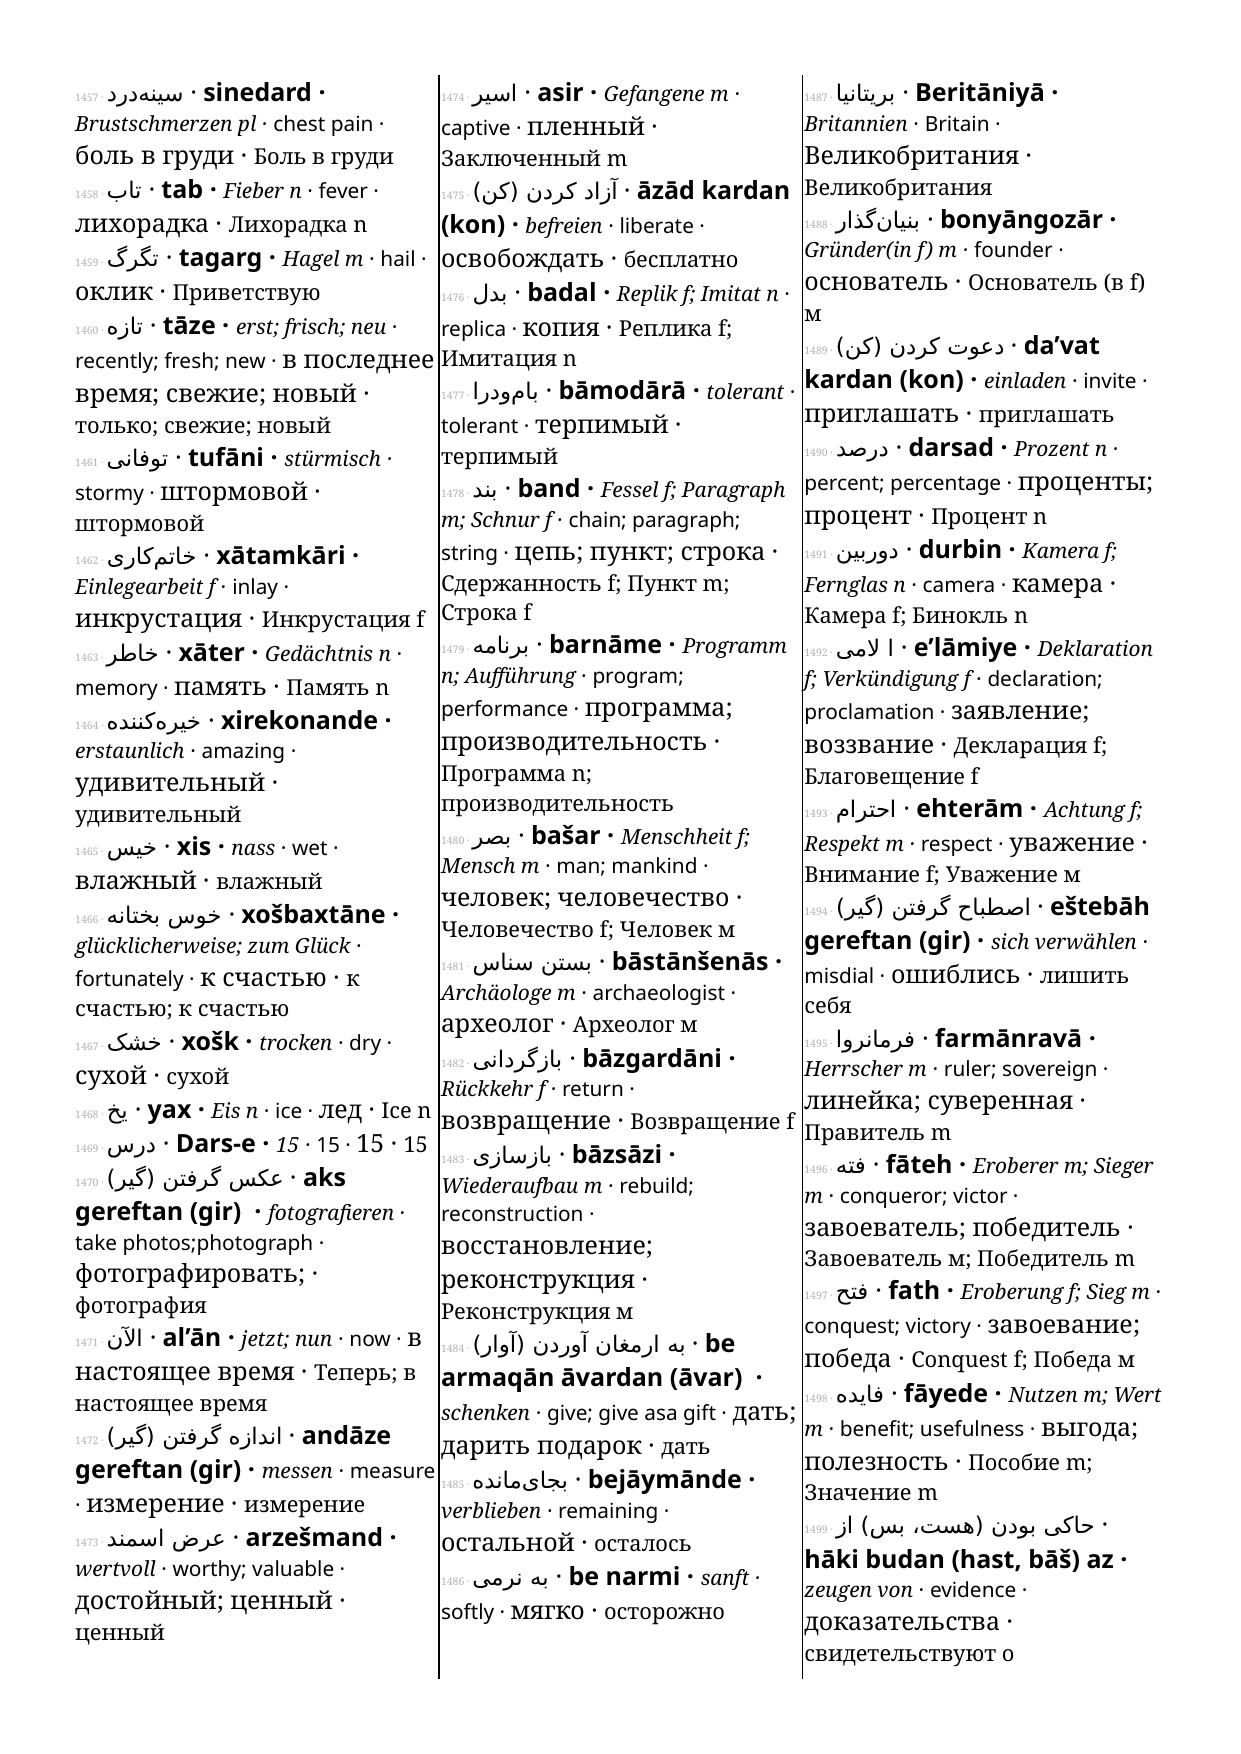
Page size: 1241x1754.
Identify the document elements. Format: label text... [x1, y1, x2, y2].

text 1471 · الآن · al’ān · jetzt; nun · now · в настоящее время · Теперь; в настоящее время [75, 1320, 436, 1418]
text 1467 · خشک · xošk · trocken · dry · сухой · сухой [75, 1023, 436, 1091]
text 1469 · درس · Dars-e · 15 · 15 · 15 · 15 [75, 1125, 436, 1159]
text 1494 · اصطباح گرفتن (گیر) · eštebāh gereftan (gir) · sich verwählen · misdial · ошиблись · лишить себя [804, 888, 1166, 1020]
text 1458 · تاب · tab · Fieber n · fever · лихорадка · Лихорадка n [75, 172, 436, 240]
text 1487 · بریتانیا · Beritāniyā · Britannien · Britain · Великобритания · Великобритания [804, 75, 1166, 201]
text 1481 · بستن سنا‌س · bāstānšenās · Archäologe m · archaeologist · археолог · Археолог м [441, 944, 799, 1040]
text 1466 · خو‌س بختانه · xošbaxtāne · glücklicherweise; zum Glück · fortunately · к счастью · к счастью; к счастью [75, 897, 436, 1023]
text 1482 · بازگردانی · bāzgardāni · Rückkehr f · return · возвращение · Возвращение f [441, 1040, 799, 1137]
text 1474 · اسیر · asir · Gefangene m · captive · пленный · Заключенный m [441, 75, 799, 173]
text 1486 · به نرمی · be narmi · sanft · softly · мягко · осторожно [441, 1558, 799, 1627]
text 1483 · بازسازی · bāzsāzi · Wiederaufbau m · rebuild; reconstruction · восстановление; реконструкция · Реконструкция м [441, 1137, 799, 1326]
text 1462 · خاتم‌کاری · xātamkāri · Einlegearbeit f · inlay · инкрустация · Инкрустация f [75, 538, 436, 634]
text 1479 · برنامه · barnāme · Programm n; Aufführung · program; performance · программа; производительность · Программа n; производительность [441, 627, 799, 817]
text 1472 · اندازه گرفتن (گیر) · andāze gereftan (gir) · messen · measure · измерение · измерение [75, 1418, 436, 1520]
text 1484 · به ارمغان آوردن (آوار) · be armaqān āvardan (āvar) · schenken · give; give asa gift · дать; дарить подарок · дать [441, 1326, 799, 1462]
text 1473 · عرض اسمند · arzešmand · wertvoll · worthy; valuable · достойный; ценный · ценный [75, 1520, 436, 1646]
text 1459 · تگرگ · tagarg · Hagel m · hail · оклик · Приветствую [75, 240, 436, 308]
text 1495 · فرمانروا · farmānravā · Herrscher m · ruler; sovereign · линейка; суверенная · Правитель m [804, 1020, 1166, 1147]
text 1498 · فایده · fāyede · Nutzen m; Wert m · benefit; usefulness · выгода; полезность · Пособие m; Значение m [804, 1375, 1166, 1507]
text 1465 · خیس · xis · nass · wet · влажный · влажный [75, 829, 436, 897]
text 1476 · بدل · badal · Replik f; Imitat n · replica · копия · Реплика f; Имитация n [441, 275, 799, 373]
text 1488 · بنیان‌گذار · bonyāngozār · Gründer(in f) m · founder · основатель · Основатель (в f) м [804, 201, 1166, 328]
text 1497 · فتح · fath · Eroberung f; Sieg m · conquest; victory · завоевание; победа · Conquest f; Победа м [804, 1273, 1166, 1375]
text 1460 · تازه · tāze · erst; frisch; neu · recently; fresh; new · в последнее время; свежие; новый · только; свежие; новый [75, 308, 436, 440]
text 1499 · حاکی بودن (هست، بس) از · hāki budan (hast, bāš) az · zeugen von · evidence · доказательства · свидетельствуют о [804, 1507, 1166, 1668]
text 1468 · یخ · yax · Eis n · ice · лед · Ice n [75, 1091, 436, 1125]
text 1492 · ا لامی · e’lāmiye · Deklaration f; Verkündigung f · declaration; proclamation · заявление; воззвание · Декларация f; Благовещение f [804, 630, 1166, 790]
text 1491 · دوربین · durbin · Kamera f; Fernglas n · camera · камера · Камера f; Бинокль n [804, 532, 1166, 630]
text 1470 · عکس گرفتن (گیر) · aks gereftan (gir) · fotografieren · take photos;photograph · фотографировать; · фотография [75, 1159, 436, 1320]
text 1489 · دعوت کردن (کن) · da’vat kardan (kon) · einladen · invite · приглашать · приглашать [804, 328, 1166, 430]
text 1490 · درصد · darsad · Prozent n · percent; percentage · проценты; процент · Процент n [804, 430, 1166, 532]
text 1475 · آزاد کردن (کن) · āzād kardan (kon) · befreien · liberate · освобождать · бесплатно [441, 173, 799, 275]
text 1493 · احترام · ehterām · Achtung f; Respekt m · respect · уважение · Внимание f; Уважение м [804, 790, 1166, 888]
text 1457 · سینه‌درد · sinedard · Brustschmerzen pl · chest pain · боль в груди · Боль в груди [75, 75, 436, 172]
text 1496 · فته · fāteh · Eroberer m; Sieger m · conqueror; victor · завоеватель; победитель · Завоеватель м; Победитель m [804, 1147, 1166, 1273]
text 1478 · بند · band · Fessel f; Paragraph m; Schnur f · chain; paragraph; string · цепь; пункт; строка · Сдержанность f; Пункт m; Строка f [441, 471, 799, 627]
text 1480 · بصر · bašar · Menschheit f; Mensch m · man; mankind · человек; человечество · Человечество f; Человек м [441, 817, 799, 944]
text 1461 · توفانی · tufāni · stürmisch · stormy · штормовой · штормовой [75, 440, 436, 538]
text 1464 · خیره‌کننده · xirekonande · erstaunlich · amazing · удивительный · удивительный [75, 702, 436, 829]
text 1485 · بجای‌مانده · bejāymānde · verblieben · remaining · остальной · осталось [441, 1462, 799, 1558]
text 1477 · بام‌ودرا · bāmodārā · tolerant · tolerant · терпимый · терпимый [441, 373, 799, 471]
text 1463 · خاطر · xāter · Gedächtnis n · memory · память · Память n [75, 634, 436, 702]
